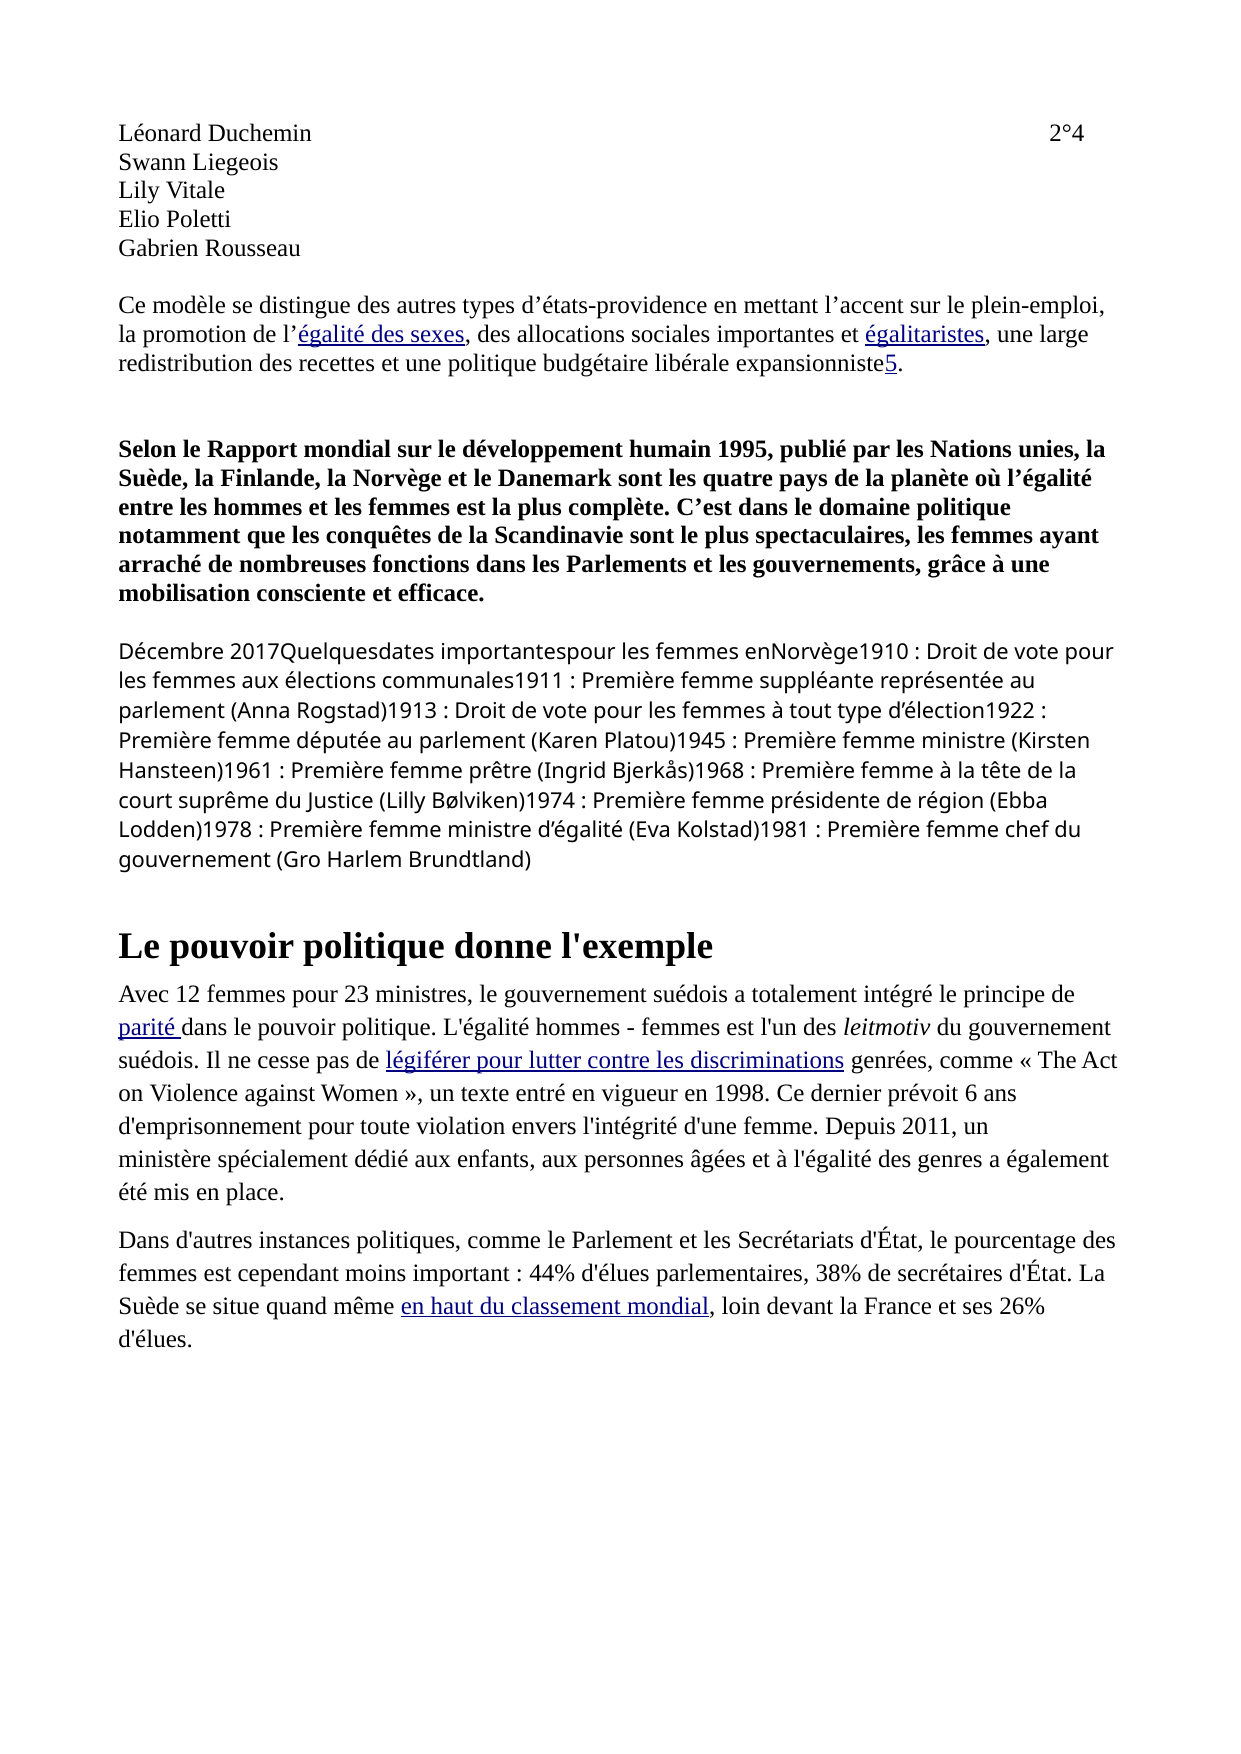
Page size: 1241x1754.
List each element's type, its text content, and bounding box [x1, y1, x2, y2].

text Décembre 2017Quelquesdates importantespour les femmes enNorvège1910 : Droit de vote pour les femmes aux élections communales1911 : Première femme suppléante représentée au parlement (Anna Rogstad)1913 : Droit de vote pour les femmes à tout type d’élection1922 : Première femme députée au parlement (Karen Platou)1945 : Première femme ministre (Kirsten Hansteen)1961 : Première femme prêtre (Ingrid Bjerkås)1968 : Première femme à la tête de la court suprême du Justice (Lilly Bølviken)1974 : Première femme présidente de région (Ebba Lodden)1978 : Première femme ministre d’égalité (Eva Kolstad)1981 : Première femme chef du gouvernement (Gro Harlem Brundtland) [118, 636, 1122, 874]
subtitle Le pouvoir politique donne l'exemple [118, 923, 1122, 967]
text Lily Vitale [118, 176, 1122, 204]
text Gabrien Rousseau [118, 233, 1122, 262]
text Elio Poletti [118, 204, 1122, 233]
text Avec 12 femmes pour 23 ministres, le gouvernement suédois a totalement intégré le principe de parité dans le pouvoir politique. L'égalité hommes - femmes est l'un des leitmotiv du gouvernement suédois. Il ne cesse pas de légiférer pour lutter contre les discriminations genrées, comme « The Act on Violence against Women », un texte entré en vigueur en 1998. Ce dernier prévoit 6 ans d'emprisonnement pour toute violation envers l'intégrité d'une femme. Depuis 2011, un ministère spécialement dédié aux enfants, aux personnes âgées et à l'égalité des genres a également été mis en place. [118, 979, 1122, 1206]
text Léonard Duchemin 2°4 [118, 118, 1122, 147]
text Selon le Rapport mondial sur le développement humain 1995, publié par les Nations unies, la Suède, la Finlande, la Norvège et le Danemark sont les quatre pays de la planète où l’égalité entre les hommes et les femmes est la plus complète. C’est dans le domaine politique notamment que les conquêtes de la Scandinavie sont le plus spectaculaires, les femmes ayant arraché de nombreuses fonctions dans les Parlements et les gouvernements, grâce à une mobilisation consciente et efficace. [118, 434, 1122, 607]
text Dans d'autres instances politiques, comme le Parlement et les Secrétariats d'État, le pourcentage des femmes est cependant moins important : 44% d'élues parlementaires, 38% de secrétaires d'État. La Suède se situe quand même en haut du classement mondial, loin devant la France et ses 26% d'élues. [118, 1225, 1122, 1353]
text Ce modèle se distingue des autres types d’états-providence en mettant l’accent sur le plein-emploi, la promotion de l’égalité des sexes, des allocations sociales importantes et égalitaristes, une large redistribution des recettes et une politique budgétaire libérale expansionniste5. [118, 291, 1122, 377]
text Swann Liegeois [118, 147, 1122, 176]
